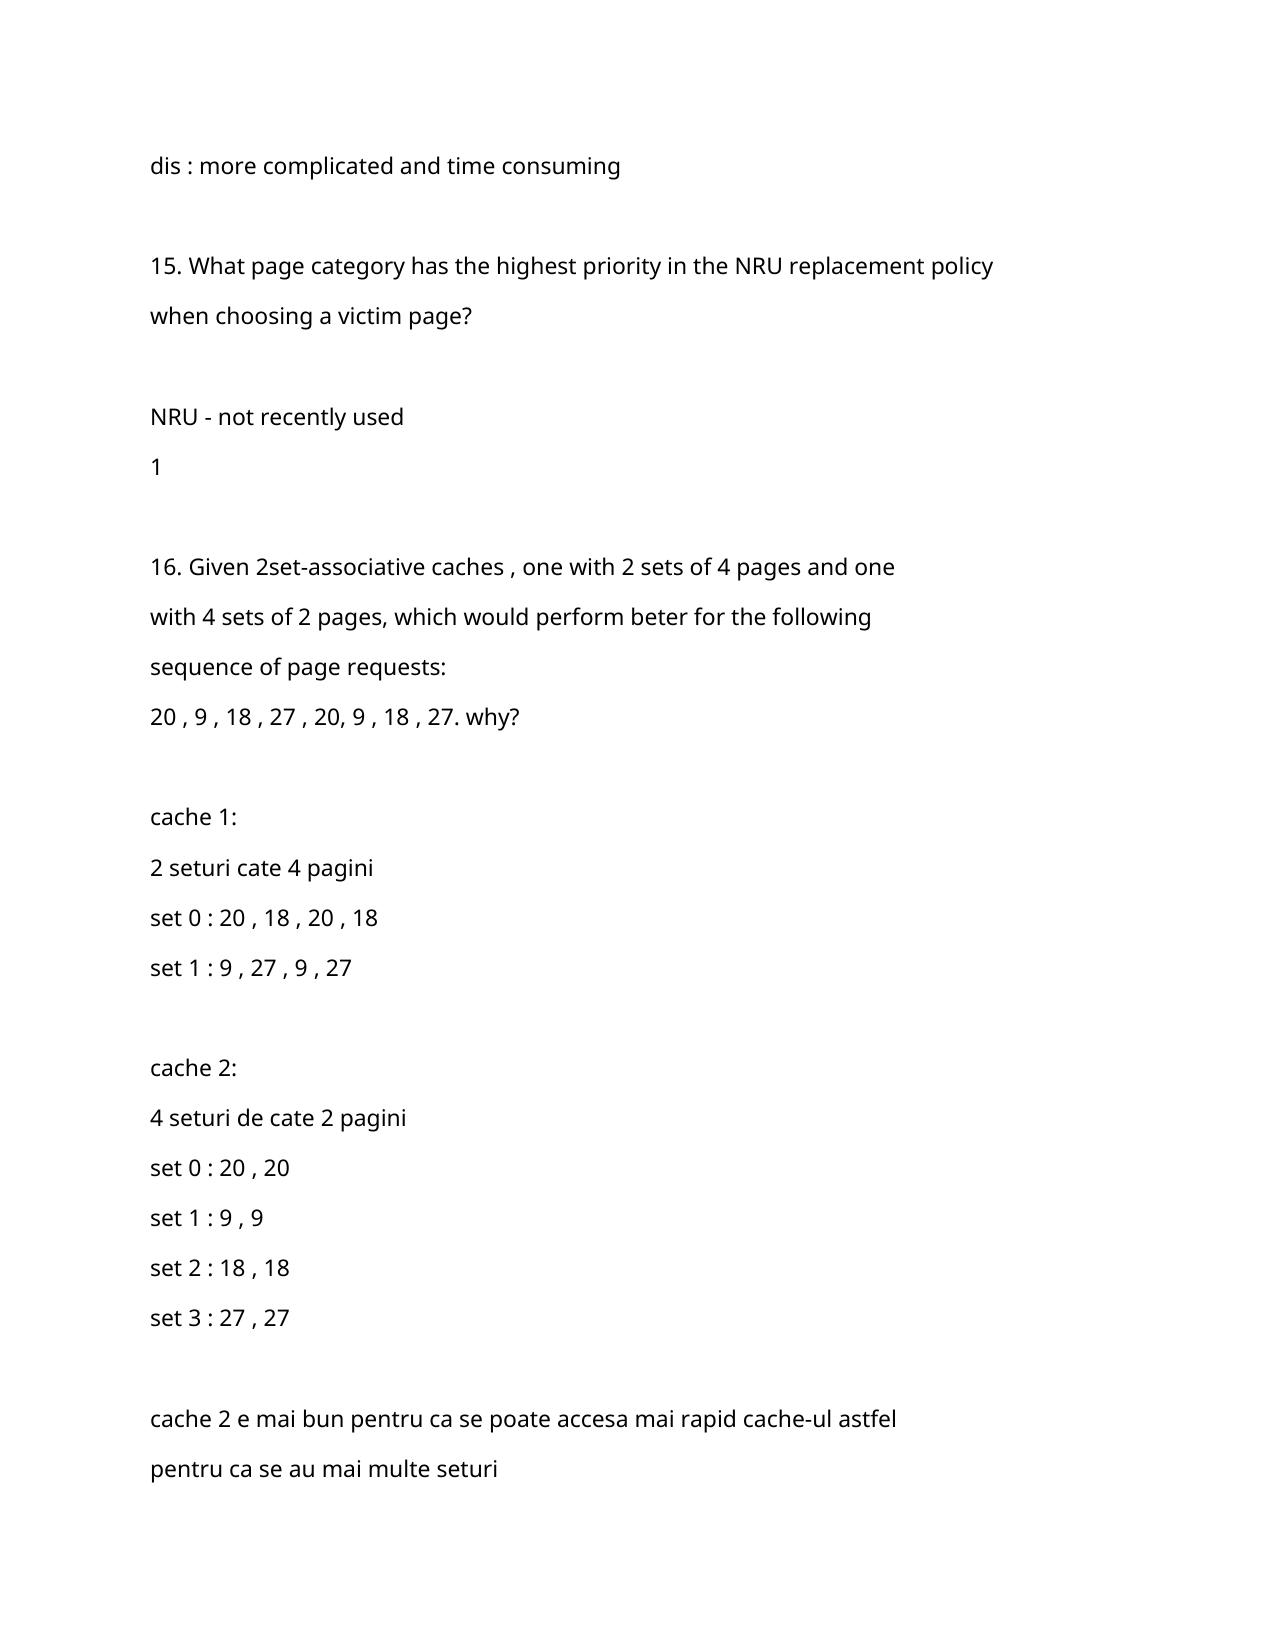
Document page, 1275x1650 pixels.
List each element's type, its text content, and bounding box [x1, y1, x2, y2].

text cache 2: [150, 1052, 1125, 1083]
text 1 [150, 451, 1125, 482]
text pentru ca se au mai multe seturi [150, 1453, 1125, 1484]
text with 4 sets of 2 pages, which would perform beter for the following [150, 601, 1125, 632]
text set 0 : 20 , 18 , 20 , 18 [150, 902, 1125, 933]
text NRU - not recently used [150, 401, 1125, 432]
text 20 , 9 , 18 , 27 , 20, 9 , 18 , 27. why? [150, 701, 1125, 732]
text 4 seturi de cate 2 pagini [150, 1102, 1125, 1133]
text set 1 : 9 , 9 [150, 1202, 1125, 1233]
text set 1 : 9 , 27 , 9 , 27 [150, 952, 1125, 983]
text set 2 : 18 , 18 [150, 1252, 1125, 1283]
text set 0 : 20 , 20 [150, 1152, 1125, 1183]
text 16. Given 2set-associative caches , one with 2 sets of 4 pages and one [150, 551, 1125, 582]
text when choosing a victim page? [150, 300, 1125, 332]
text 2 seturi cate 4 pagini [150, 851, 1125, 883]
text sequence of page requests: [150, 651, 1125, 682]
text cache 2 e mai bun pentru ca se poate accesa mai rapid cache-ul astfel [150, 1403, 1125, 1434]
text cache 1: [150, 801, 1125, 833]
text dis : more complicated and time consuming [150, 150, 1125, 181]
text set 3 : 27 , 27 [150, 1302, 1125, 1334]
text 15. What page category has the highest priority in the NRU replacement policy [150, 250, 1125, 281]
